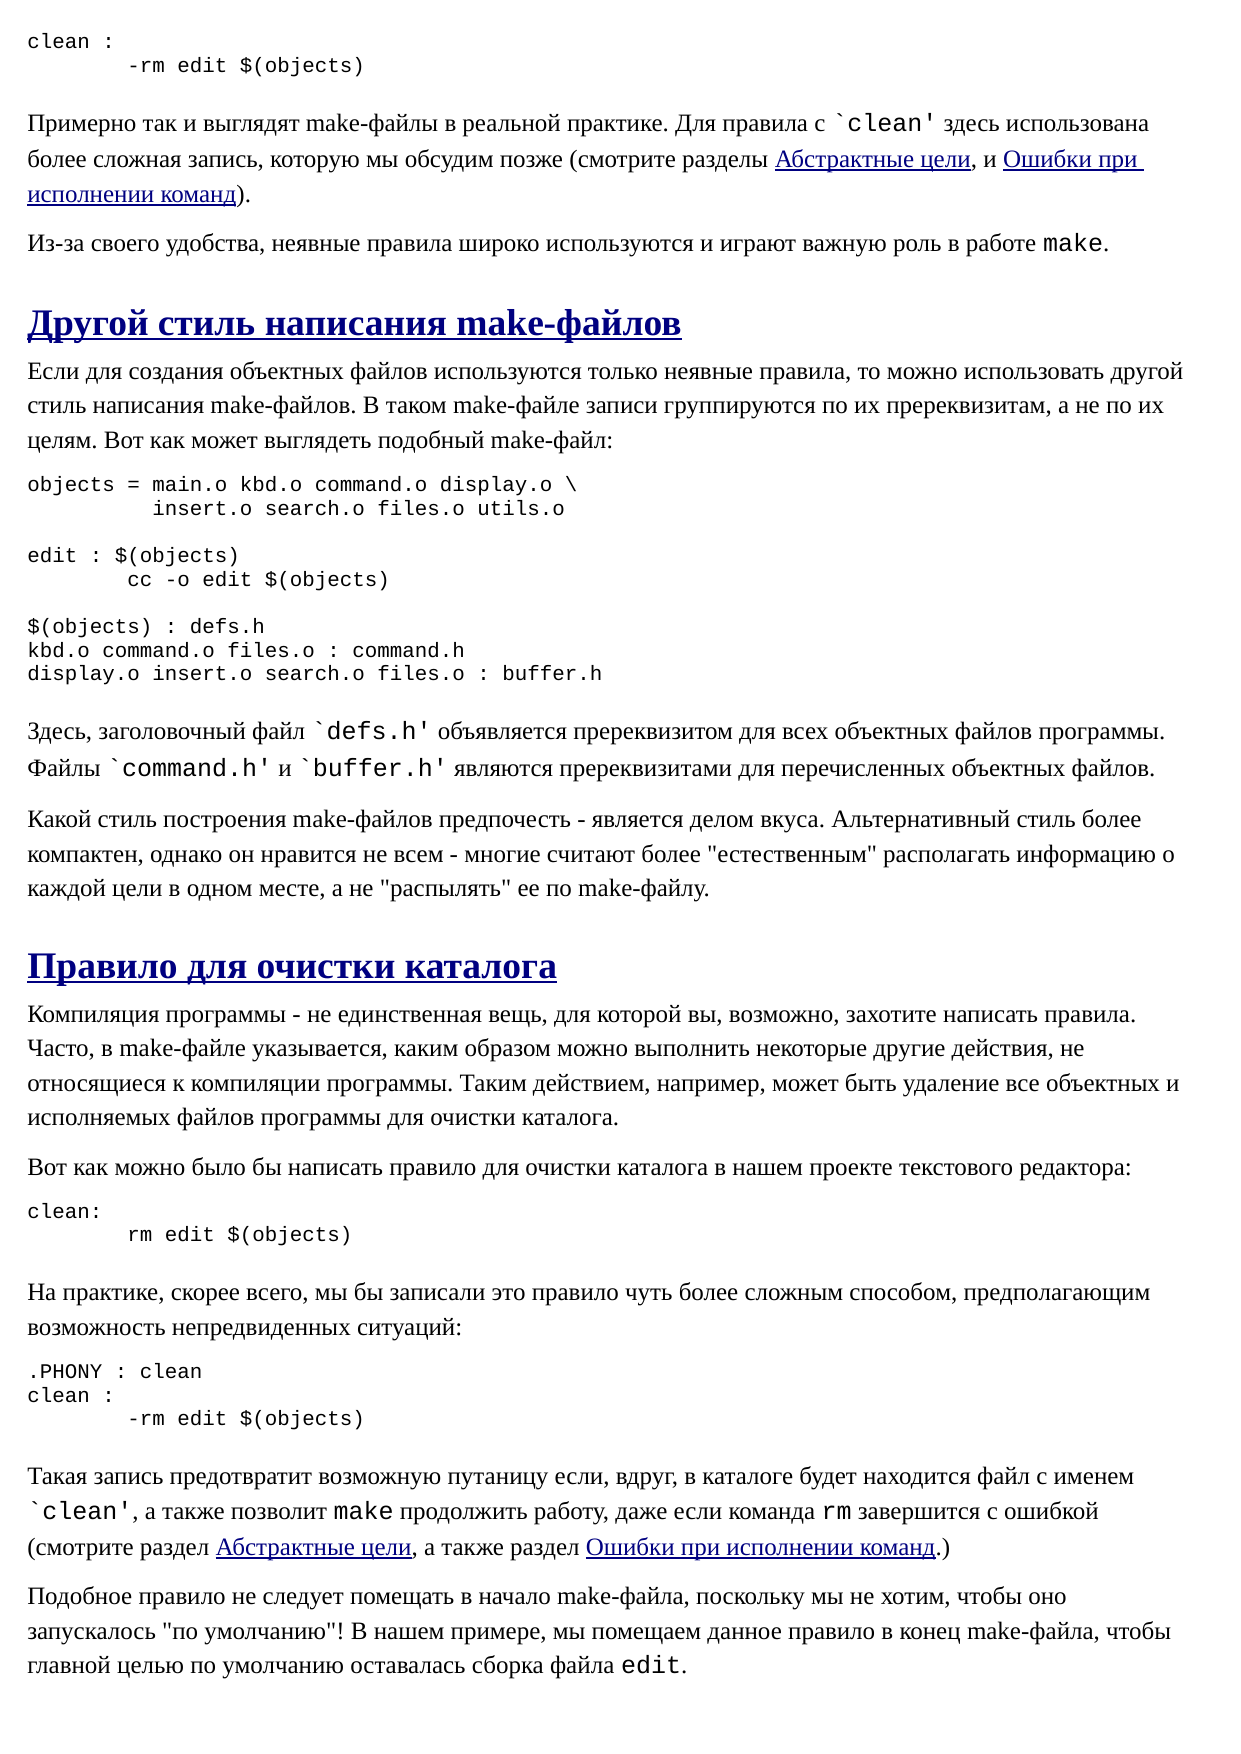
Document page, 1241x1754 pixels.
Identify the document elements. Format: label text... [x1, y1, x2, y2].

text Примерно так и выглядят make-файлы в реальной практике. Для правила с `clean' здесь использована более сложная запись, которую мы обсудим позже (смотрите разделы Абстрактные цели, и Ошибки при исполнении команд). [27, 108, 1185, 208]
text Подобное правило не следует помещать в начало make-файла, поскольку мы не хотим, чтобы оно запускалось "по умолчанию"! В нашем примере, мы помещаем данное правило в конец make-файла, чтобы главной целью по умолчанию оставалась сборка файла edit. [27, 1581, 1185, 1681]
text Если для создания объектных файлов используются только неявные правила, то можно использовать другой стиль написания make-файлов. В таком make-файле записи группируются по их пререквизитам, а не по их целям. Вот как может выглядеть подобный make-файл: [27, 356, 1185, 454]
text kbd.o command.o files.o : command.h [27, 640, 1185, 663]
subtitle Другой стиль написания make-файлов [27, 301, 1185, 344]
text Компиляция программы - не единственная вещь, для которой вы, возможно, захотите написать правила. Часто, в make-файле указывается, каким образом можно выполнить некоторые другие действия, не относящиеся к компиляции программы. Таким действием, например, может быть удаление все объектных и исполняемых файлов программы для очистки каталога. [27, 999, 1185, 1131]
subtitle Правило для очистки каталога [27, 943, 1185, 987]
text -rm edit $(objects) [27, 55, 1185, 78]
text clean: [27, 1201, 1185, 1224]
text $(objects) : defs.h [27, 616, 1185, 640]
text display.o insert.o search.o files.o : buffer.h [27, 663, 1185, 687]
text cc -o edit $(objects) [27, 569, 1185, 592]
text Здесь, заголовочный файл `defs.h' объявляется пререквизитом для всех объектных файлов программы. Файлы `command.h' и `buffer.h' являются пререквизитами для перечисленных объектных файлов. [27, 716, 1185, 784]
text Какой стиль построения make-файлов предпочесть - является делом вкуса. Альтернативный стиль более компактен, однако он нравится не всем - многие считают более "естественным" располагать информацию о каждой цели в одном месте, а не "распылять" ее по make-файлу. [27, 804, 1185, 902]
text Такая запись предотвратит возможную путаницу если, вдруг, в каталоге будет находится файл с именем `clean', а также позволит make продолжить работу, даже если команда rm завершится с ошибкой (смотрите раздел Абстрактные цели, а также раздел Ошибки при исполнении команд.) [27, 1461, 1185, 1561]
text На практике, скорее всего, мы бы записали это правило чуть более сложным способом, предполагающим возможность непредвиденных ситуаций: [27, 1277, 1185, 1341]
text clean : [27, 31, 1185, 55]
text Вот как можно было бы написать правило для очистки каталога в нашем проекте текстового редактора: [27, 1152, 1185, 1180]
text rm edit $(objects) [27, 1224, 1185, 1248]
text -rm edit $(objects) [27, 1408, 1185, 1432]
text objects = main.o kbd.o command.o display.o \ [27, 474, 1185, 498]
text insert.o search.o files.o utils.o [27, 498, 1185, 521]
text .PHONY : clean [27, 1361, 1185, 1384]
text edit : $(objects) [27, 545, 1185, 569]
text Из-за своего удобства, неявные правила широко используются и играют важную роль в работе make. [27, 228, 1185, 259]
text clean : [27, 1384, 1185, 1408]
